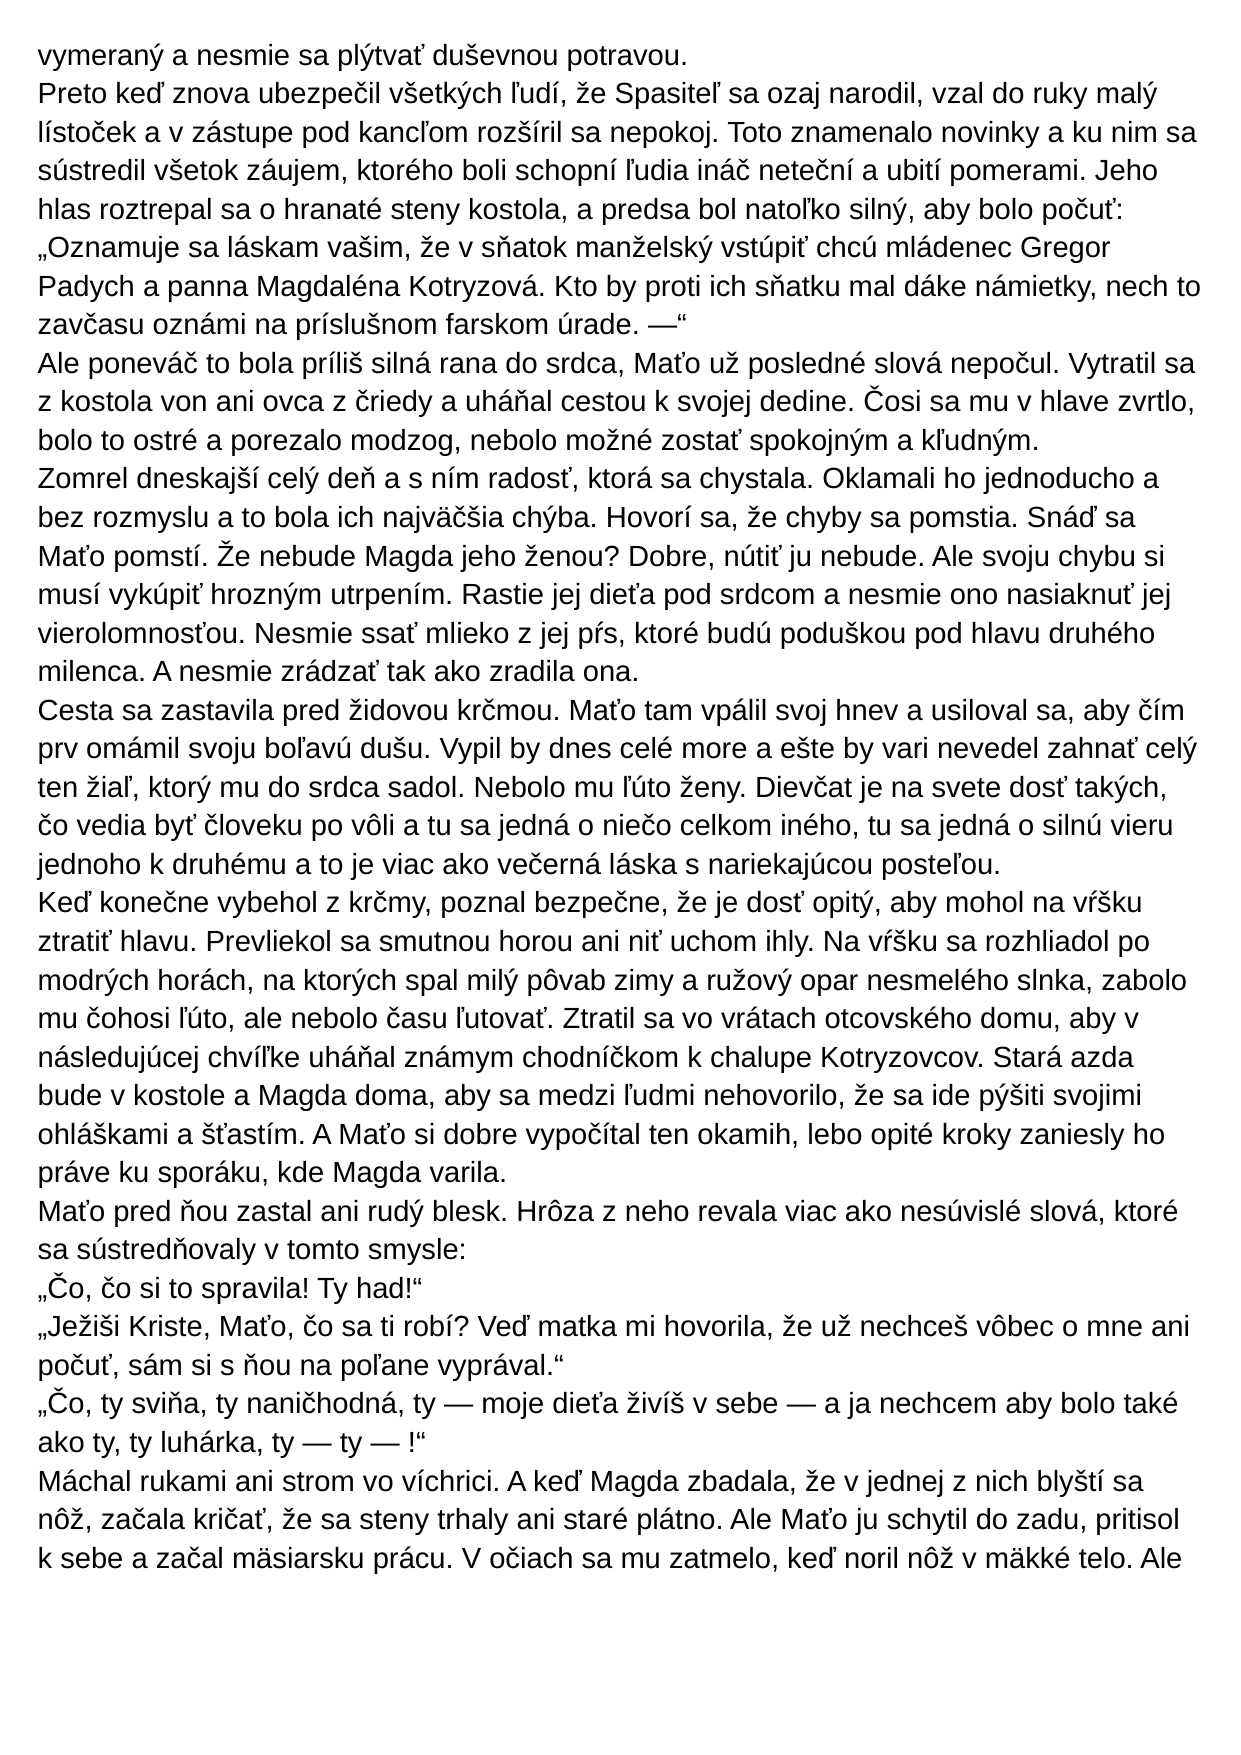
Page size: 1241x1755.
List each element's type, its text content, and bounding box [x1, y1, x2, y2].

text Keď konečne vybehol z krčmy, poznal bezpečne, že je dosť opitý, aby mohol na vŕšku ztratiť hlavu. Prevliekol sa smutnou horou ani niť uchom ihly. Na vŕšku sa rozhliadol po modrých horách, na ktorých spal milý pôvab zimy a ružový opar nesmelého slnka, zabolo mu čohosi ľúto, ale nebolo času ľutovať. Ztratil sa vo vrátach otcovského domu, aby v následujúcej chvíľke uháňal známym chodníčkom k chalupe Kotryzovcov. Stará azda bude v kostole a Magda doma, aby sa medzi ľudmi nehovorilo, že sa ide pýšiti svojimi ohláškami a šťastím. A Maťo si dobre vypočítal ten okamih, lebo opité kroky zaniesly ho práve ku sporáku, kde Magda varila. [37, 885, 1203, 1189]
text Ale poneváč to bola príliš silná rana do srdca, Maťo už posledné slová nepočul. Vytratil sa z kostola von ani ovca z čriedy a uháňal cestou k svojej dedine. Čosi sa mu v hlave zvrtlo, bolo to ostré a porezalo modzog, nebolo možné zostať spokojným a kľudným. [37, 346, 1203, 456]
text Maťo pred ňou zastal ani rudý blesk. Hrôza z neho revala viac ako nesúvislé slová, ktoré sa sústredňovaly v tomto smysle: [37, 1194, 1203, 1266]
text Zomrel dneskajší celý deň a s ním radosť, ktorá sa chystala. Oklamali ho jednoducho a bez rozmyslu a to bola ich najväčšia chýba. Hovorí sa, že chyby sa pomstia. Snáď sa Maťo pomstí. Že nebude Magda jeho ženou? Dobre, nútiť ju nebude. Ale svoju chybu si musí vykúpiť hrozným utrpením. Rastie jej dieťa pod srdcom a nesmie ono nasiaknuť jej vierolomnosťou. Nesmie ssať mlieko z jej pŕs, ktoré budú poduškou pod hlavu druhého milenca. A nesmie zrádzať tak ako zradila ona. [37, 461, 1203, 688]
text „Ježiši Kriste, Maťo, čo sa ti robí? Veď matka mi hovorila, že už nechceš vôbec o mne ani počuť, sám si s ňou na poľane vyprával.“ [37, 1309, 1203, 1381]
text „Čo, čo si to spravila! Ty had!“ [37, 1271, 1203, 1304]
text vymeraný a nesmie sa plýtvať duševnou potravou. [37, 37, 1203, 71]
text Cesta sa zastavila pred židovou krčmou. Maťo tam vpálil svoj hnev a usiloval sa, aby čím prv omámil svoju boľavú dušu. Vypil by dnes celé more a ešte by vari nevedel zahnať celý ten žiaľ, ktorý mu do srdca sadol. Nebolo mu ľúto ženy. Dievčat je na svete dosť takých, čo vedia byť človeku po vôli a tu sa jedná o niečo celkom iného, tu sa jedná o silnú vieru jednoho k druhému a to je viac ako večerná láska s nariekajúcou posteľou. [37, 693, 1203, 880]
text Preto keď znova ubezpečil všetkých ľudí, že Spasiteľ sa ozaj narodil, vzal do ruky malý lístoček a v zástupe pod kancľom rozšíril sa nepokoj. Toto znamenalo novinky a ku nim sa sústredil všetok záujem, ktorého boli schopní ľudia ináč neteční a ubití pomerami. Jeho hlas roztrepal sa o hranaté steny kostola, a predsa bol natoľko silný, aby bolo počuť: [37, 76, 1203, 225]
text „Čo, ty sviňa, ty naničhodná, ty — moje dieťa živíš v sebe — a ja nechcem aby bolo také ako ty, ty luhárka, ty — ty — !“ [37, 1386, 1203, 1458]
text Máchal rukami ani strom vo víchrici. A keď Magda zbadala, že v jednej z nich blyští sa nôž, začala kričať, že sa steny trhaly ani staré plátno. Ale Maťo ju schytil do zadu, pritisol k sebe a začal mäsiarsku prácu. V očiach sa mu zatmelo, keď noril nôž v mäkké telo. Ale [37, 1463, 1203, 1574]
text „Oznamuje sa láskam vašim, že v sňatok manželský vstúpiť chcú mládenec Gregor Padych a panna Magdaléna Kotryzová. Kto by proti ich sňatku mal dáke námietky, nech to zavčasu oznámi na príslušnom farskom úrade. —“ [37, 230, 1203, 341]
